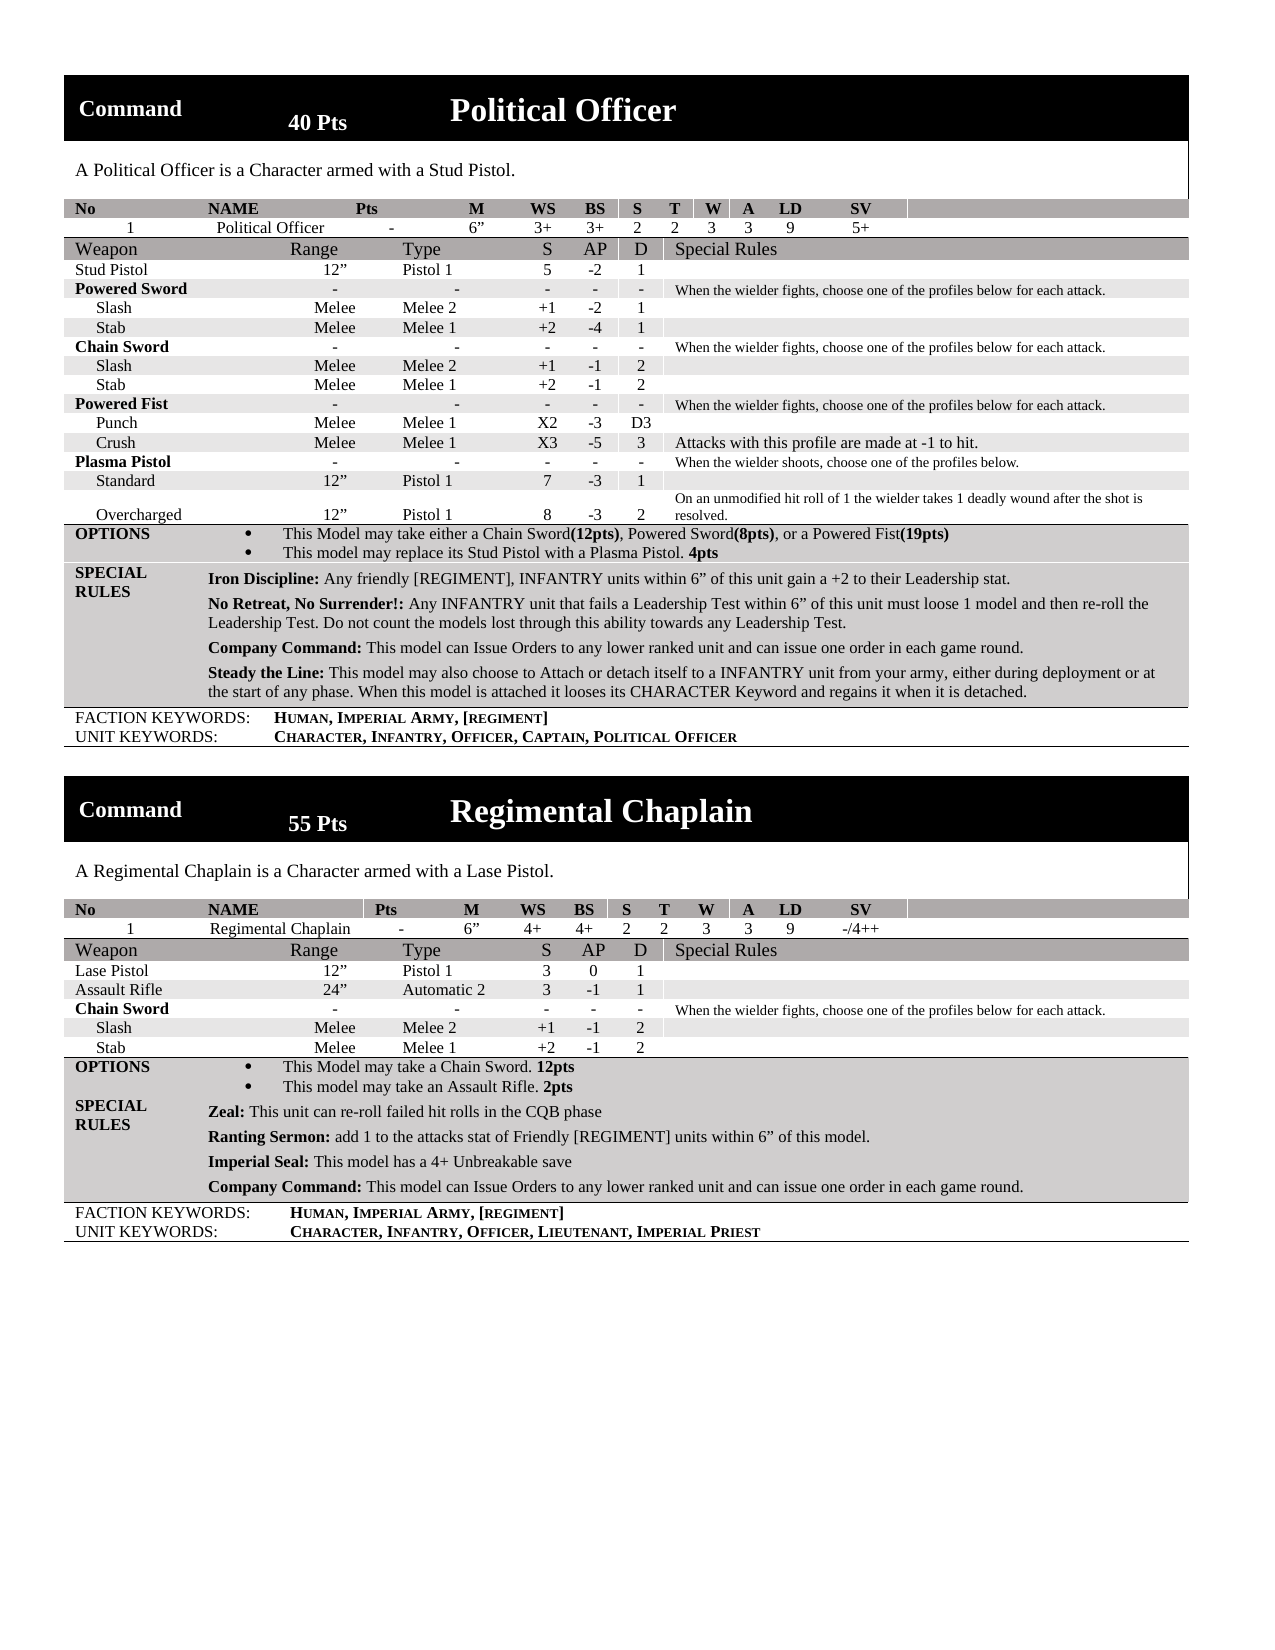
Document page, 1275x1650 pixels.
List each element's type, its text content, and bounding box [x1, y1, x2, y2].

table_cell Unit KEYWORDs: [64, 1222, 279, 1241]
table_cell [664, 961, 1189, 980]
table_cell Melee 2 [391, 298, 523, 317]
table_cell 7 [523, 471, 572, 490]
table_cell M [439, 199, 514, 218]
table_cell Melee 1 [391, 433, 523, 452]
table_cell Slash [64, 298, 279, 317]
table_cell -1 [570, 1038, 617, 1057]
table_cell 5 [523, 260, 572, 279]
table_cell [664, 413, 1189, 432]
table_cell Iron Discipline: Any friendly [REGIMENT], INFANTRY units within 6” of this unit gain a +2 to their Leadership stat. No Retreat, No Surrender!: Any INFANTRY unit that fails a Leadership Test within 6” of this unit must loose 1 model and then re-roll the Leadership Test. Do not count the models lost through this ability towards any Leadership Test. Company Command: This model can Issue Orders to any lower ranked unit and can issue one order in each game round. Steady the Line: This model may also choose to Attach or detach itself to a INFANTRY unit from your army, either during deployment or at the start of any phase. When this model is attached it looses its CHARACTER Keyword and regains it when it is detached. [197, 563, 1189, 707]
table_cell Name [197, 899, 363, 918]
table_cell Chain Sword [64, 337, 279, 356]
table_cell M [439, 899, 504, 918]
table_cell - [523, 452, 572, 471]
table_cell No [64, 199, 197, 218]
table_cell - [344, 218, 439, 237]
table_cell - [619, 279, 663, 298]
table_cell OPTIONS [64, 525, 197, 562]
table_cell 1 [619, 260, 663, 279]
table_cell No [64, 899, 197, 918]
table_cell -4 [572, 318, 618, 337]
table_cell - [279, 279, 391, 298]
table_cell Range [279, 238, 391, 260]
table_cell - [391, 452, 523, 471]
table_cell A [730, 199, 767, 218]
table_cell Weapon [64, 238, 279, 260]
table_cell - [523, 999, 570, 1018]
table_cell [664, 356, 1189, 375]
table_cell 9 [767, 919, 814, 938]
table_cell 2 [619, 490, 663, 523]
table_cell X3 [523, 433, 572, 452]
table_cell Sv [814, 199, 907, 218]
table_cell Melee [279, 375, 391, 394]
table_cell - [572, 279, 618, 298]
table_header 55 Pts [197, 777, 438, 842]
table_cell [664, 980, 1189, 999]
table_cell Unit KEYWORDs: [64, 727, 263, 746]
table_cell Melee [279, 433, 391, 452]
table_cell 2 [619, 218, 656, 237]
table_cell Attacks with this profile are made at -1 to hit. [664, 433, 1189, 452]
table_cell - [619, 337, 663, 356]
table_cell Standard [64, 471, 279, 490]
table_cell +2 [523, 318, 572, 337]
table_cell - [619, 452, 663, 471]
table_cell 24” [279, 980, 391, 999]
table_cell 9 [767, 218, 814, 237]
table_cell On an unmodified hit roll of 1 the wielder takes 1 deadly wound after the shot is resolved. [664, 490, 1189, 523]
table_cell - [364, 919, 439, 938]
table_cell -5 [572, 433, 618, 452]
table_cell - [279, 337, 391, 356]
table_cell [664, 1038, 1189, 1057]
table_cell 2 [617, 1038, 663, 1057]
table_cell - [391, 337, 523, 356]
table_cell D3 [619, 413, 663, 432]
table_cell 3 [730, 218, 767, 237]
table_cell A Political Officer is a Character armed with a Stud Pistol. [64, 141, 1188, 198]
table_cell 12” [279, 961, 391, 980]
table_cell -3 [572, 490, 618, 523]
table_cell Melee 2 [391, 356, 523, 375]
table_cell - [572, 337, 618, 356]
table_cell Zeal: This unit can re-roll failed hit rolls in the CQB phase Ranting Sermon: add 1 to the attacks stat of Friendly [REGIMENT] units within 6” of this model. Imperial Seal: This model has a 4+ Unbreakable save Company Command: This model can Issue Orders to any lower ranked unit and can issue one order in each game round. [197, 1096, 1189, 1202]
table_cell 2 [656, 218, 693, 237]
table_cell - [523, 394, 572, 413]
table_cell Powered Fist [64, 394, 279, 413]
table_cell Ld [767, 199, 814, 218]
table_cell Melee 2 [391, 1018, 523, 1037]
table_cell Regimental Chaplain [197, 919, 363, 938]
table_cell - [523, 279, 572, 298]
table_cell 3 [694, 218, 729, 237]
table_cell T [645, 899, 683, 918]
table_cell - [279, 394, 391, 413]
table_cell +2 [523, 1038, 570, 1057]
table_cell Overcharged [64, 490, 279, 523]
table_cell - [619, 394, 663, 413]
table_cell 12” [279, 471, 391, 490]
table_cell S [523, 238, 572, 260]
table_header Regimental Chaplain [439, 777, 1189, 842]
table_cell Range [279, 939, 391, 961]
table_cell When the wielder shoots, choose one of the profiles below. [664, 452, 1189, 471]
table_cell Assault Rifle [64, 980, 279, 999]
table_cell [908, 218, 1189, 237]
table_cell BS [561, 899, 607, 918]
table_cell FACTION KEYWORDS: [64, 708, 263, 727]
table_cell X2 [523, 413, 572, 432]
table_cell 1 [64, 218, 197, 237]
table_cell 3 [619, 433, 663, 452]
table_cell OPTIONS [64, 1058, 197, 1096]
table_cell - [279, 452, 391, 471]
table_cell - [570, 999, 617, 1018]
table_cell 1 [617, 980, 663, 999]
table_cell WS [514, 199, 572, 218]
table_header Command [64, 777, 197, 842]
table_header 40 Pts [197, 76, 438, 141]
table_cell 4+ [504, 919, 561, 938]
table_cell Slash [64, 1018, 279, 1037]
table_cell 6” [439, 919, 504, 938]
table_cell 3 [523, 980, 570, 999]
table_cell Character, Infantry, Officer, Lieutenant, Imperial Priest [279, 1222, 1189, 1241]
table_cell 2 [619, 356, 663, 375]
table_cell -1 [570, 980, 617, 999]
table_cell Pistol 1 [391, 490, 523, 523]
table_cell Melee 1 [391, 1038, 523, 1057]
table_cell Special Rules [64, 563, 197, 707]
table_cell A [730, 899, 767, 918]
table_cell 5+ [814, 218, 907, 237]
table_cell +1 [523, 298, 572, 317]
table_cell - [391, 394, 523, 413]
table_cell Weapon [64, 939, 279, 961]
table_cell Slash [64, 356, 279, 375]
table_cell Type [391, 238, 523, 260]
table_cell W [683, 899, 729, 918]
table_cell -2 [572, 298, 618, 317]
table_cell - [572, 394, 618, 413]
table_cell 2 [608, 919, 645, 938]
table_cell Special Rules [664, 938, 1189, 961]
table_cell When the wielder fights, choose one of the profiles below for each attack. [664, 279, 1189, 298]
table_cell Melee [279, 356, 391, 375]
table_cell When the wielder fights, choose one of the profiles below for each attack. [664, 999, 1189, 1018]
table_cell - [279, 999, 391, 1018]
table_cell -3 [572, 471, 618, 490]
table_cell A Regimental Chaplain is a Character armed with a Lase Pistol. [64, 842, 1188, 899]
table_header Command [64, 76, 197, 141]
table_cell [908, 899, 1189, 918]
table_cell -/4++ [814, 919, 907, 938]
table_cell Melee [279, 298, 391, 317]
table_cell [664, 260, 1189, 279]
table_cell 2 [617, 1018, 663, 1037]
table_cell WS [504, 899, 561, 918]
table_cell -1 [572, 356, 618, 375]
table_cell S [523, 939, 570, 961]
table_cell -2 [572, 260, 618, 279]
table_cell Pts [364, 899, 439, 918]
table_cell [664, 1018, 1189, 1037]
table_cell [908, 919, 1189, 938]
table_cell Human, Imperial Army, [regiment] [279, 1202, 1189, 1222]
table_cell 3+ [514, 218, 572, 237]
table_cell 1 [617, 961, 663, 980]
table_cell This Model may take a Chain Sword. 12pts This model may take an Assault Rifle. 2pts [197, 1057, 1189, 1096]
table_cell 2 [645, 919, 683, 938]
table_cell 4+ [561, 919, 607, 938]
table_cell Melee 1 [391, 375, 523, 394]
table_cell S [619, 199, 656, 218]
table_cell AP [570, 939, 617, 961]
table_cell +1 [523, 1018, 570, 1037]
table_cell Pistol 1 [391, 260, 523, 279]
table_cell BS [572, 199, 618, 218]
table_cell Special Rules [64, 1096, 197, 1202]
table_cell Lase Pistol [64, 961, 279, 980]
table_cell - [391, 279, 523, 298]
table_cell 3 [523, 961, 570, 980]
table_cell 0 [570, 961, 617, 980]
table_cell When the wielder fights, choose one of the profiles below for each attack. [664, 394, 1189, 413]
table_cell [664, 318, 1189, 337]
table_cell Name [197, 199, 344, 218]
table_cell 6” [439, 218, 514, 237]
table_cell AP [572, 238, 618, 260]
table_cell 8 [523, 490, 572, 523]
table_cell -3 [572, 413, 618, 432]
table_cell Sv [814, 899, 907, 918]
table_cell 1 [619, 318, 663, 337]
table_cell Stud Pistol [64, 260, 279, 279]
table_cell Pts [344, 199, 439, 218]
table_cell -1 [570, 1018, 617, 1037]
table_cell When the wielder fights, choose one of the profiles below for each attack. [664, 337, 1189, 356]
table_cell Melee [279, 413, 391, 432]
table_cell Special Rules [664, 237, 1189, 260]
table_cell 12” [279, 260, 391, 279]
table_cell - [391, 999, 523, 1018]
table_cell +1 [523, 356, 572, 375]
table_cell Character, Infantry, Officer, Captain, Political Officer [263, 727, 1189, 746]
table_cell 1 [64, 919, 197, 938]
table_cell Type [391, 939, 523, 961]
table_cell Melee 1 [391, 318, 523, 337]
table_cell This Model may take either a Chain Sword(12pts), Powered Sword(8pts), or a Powered Fist(19pts) This model may replace its Stud Pistol with a Plasma Pistol. 4pts [197, 524, 1189, 562]
table_cell [664, 298, 1189, 317]
table_cell Chain Sword [64, 999, 279, 1018]
table_cell Stab [64, 1038, 279, 1057]
table_cell Melee [279, 1018, 391, 1037]
table_header Political Officer [439, 76, 1189, 141]
table_cell Punch [64, 413, 279, 432]
table_cell - [617, 999, 663, 1018]
table_cell Automatic 2 [391, 980, 523, 999]
table_cell - [523, 337, 572, 356]
table_cell S [608, 899, 645, 918]
table_cell Crush [64, 433, 279, 452]
table_cell T [656, 199, 693, 218]
table_cell Plasma Pistol [64, 452, 279, 471]
table_cell 12” [279, 490, 391, 523]
table_cell [664, 375, 1189, 394]
table_cell Melee [279, 318, 391, 337]
table_cell Human, Imperial Army, [regiment] [263, 707, 1189, 727]
table_cell 1 [619, 471, 663, 490]
table_cell 3 [730, 919, 767, 938]
table_cell Political Officer [197, 218, 344, 237]
table_cell D [617, 939, 663, 961]
table_cell Ld [767, 899, 814, 918]
table_cell Powered Sword [64, 279, 279, 298]
table_cell D [619, 238, 663, 260]
table_cell [908, 199, 1189, 218]
table_cell Melee [279, 1038, 391, 1057]
table_cell +2 [523, 375, 572, 394]
table_cell Stab [64, 318, 279, 337]
table_cell 3 [683, 919, 729, 938]
table_cell 3+ [572, 218, 618, 237]
table_cell FACTION KEYWORDS: [64, 1203, 279, 1222]
table_cell Stab [64, 375, 279, 394]
table_cell 2 [619, 375, 663, 394]
table_cell 1 [619, 298, 663, 317]
table_cell Melee 1 [391, 413, 523, 432]
table_cell Pistol 1 [391, 471, 523, 490]
table_cell W [694, 199, 729, 218]
table_cell - [572, 452, 618, 471]
table_cell Pistol 1 [391, 961, 523, 980]
table_cell [664, 471, 1189, 490]
table_cell -1 [572, 375, 618, 394]
